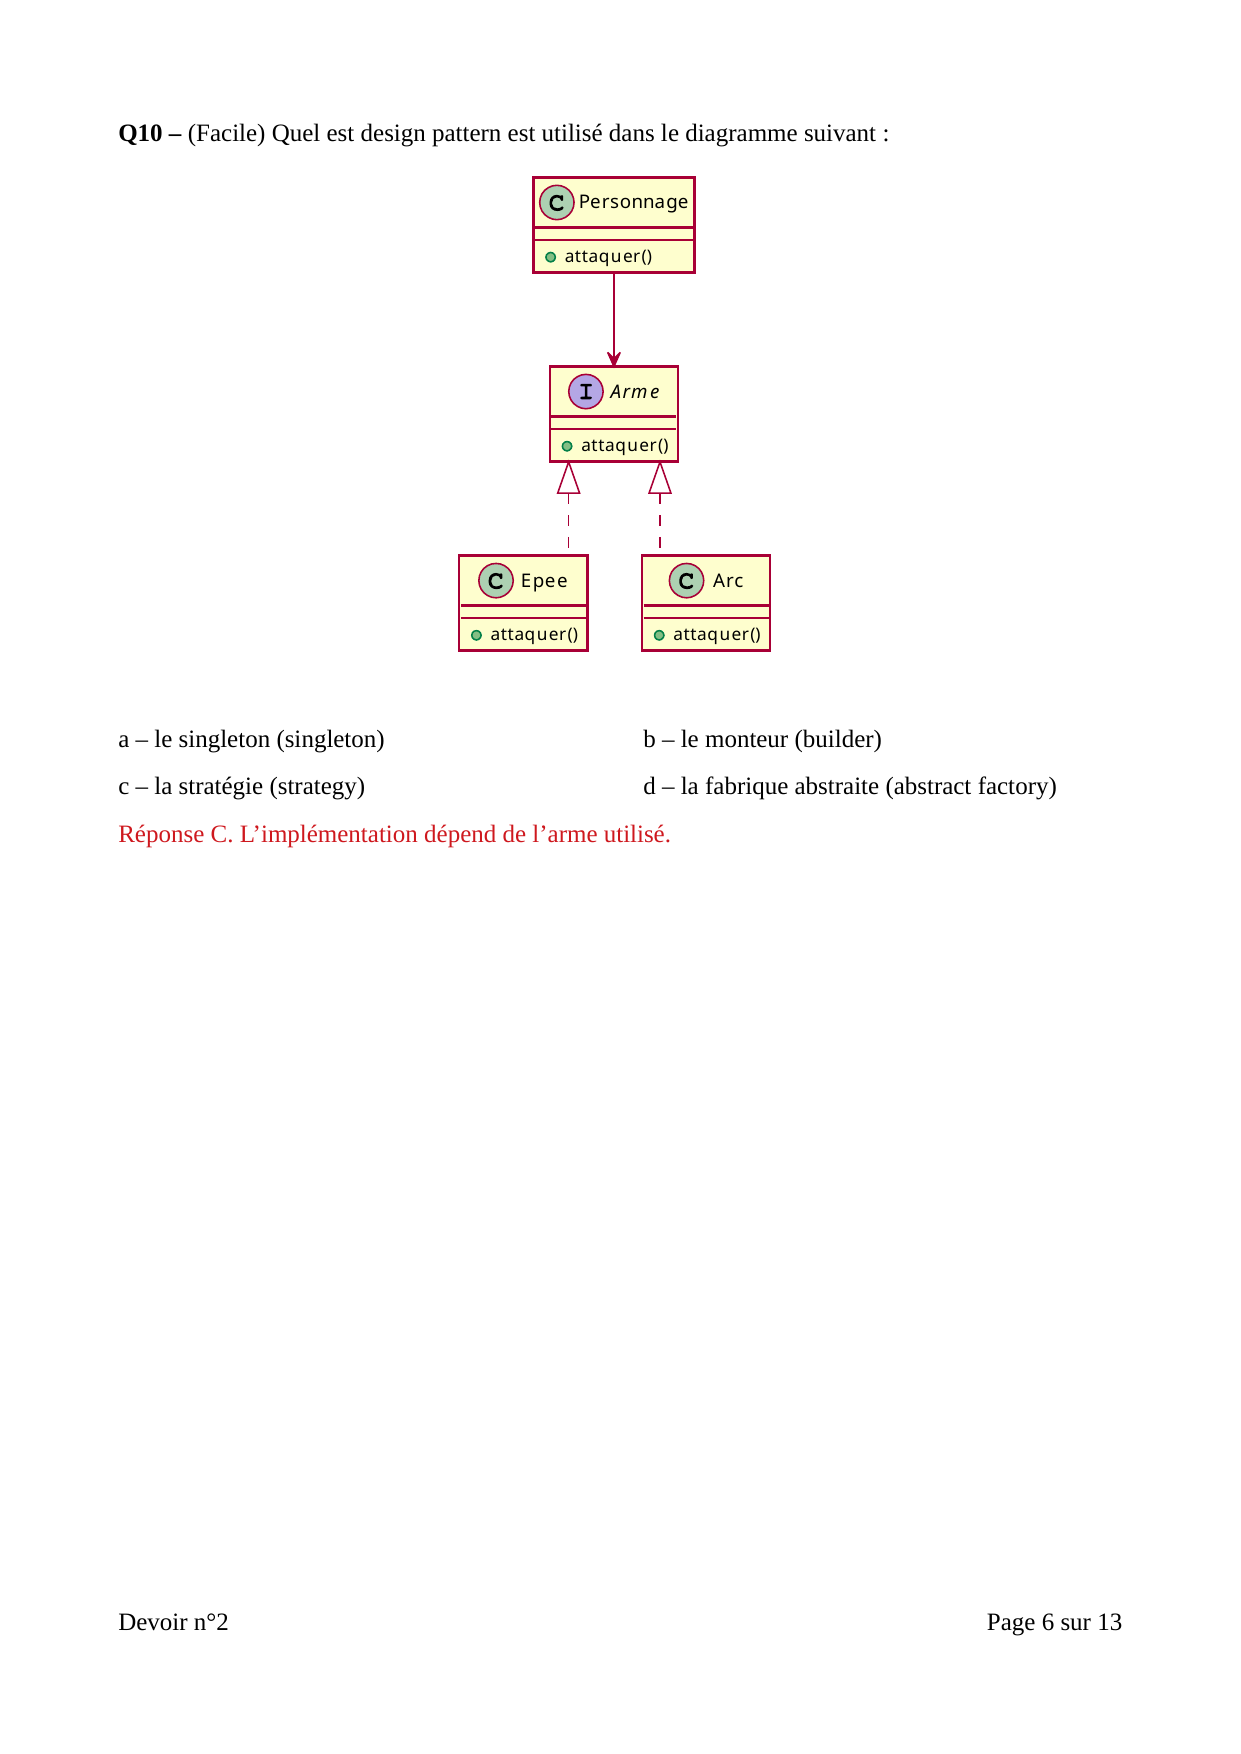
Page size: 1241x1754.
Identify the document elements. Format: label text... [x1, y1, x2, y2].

text a – le singleton (singleton) b – le monteur (builder) [118, 724, 1122, 753]
text c – la stratégie (strategy) d – la fabrique abstraite (abstract factory) [118, 771, 1122, 800]
text Q10 – (Facile) Quel est design pattern est utilisé dans le diagramme suivant : [118, 118, 1122, 147]
text Réponse C. L’implémentation dépend de l’arme utilisé. [118, 819, 1122, 848]
